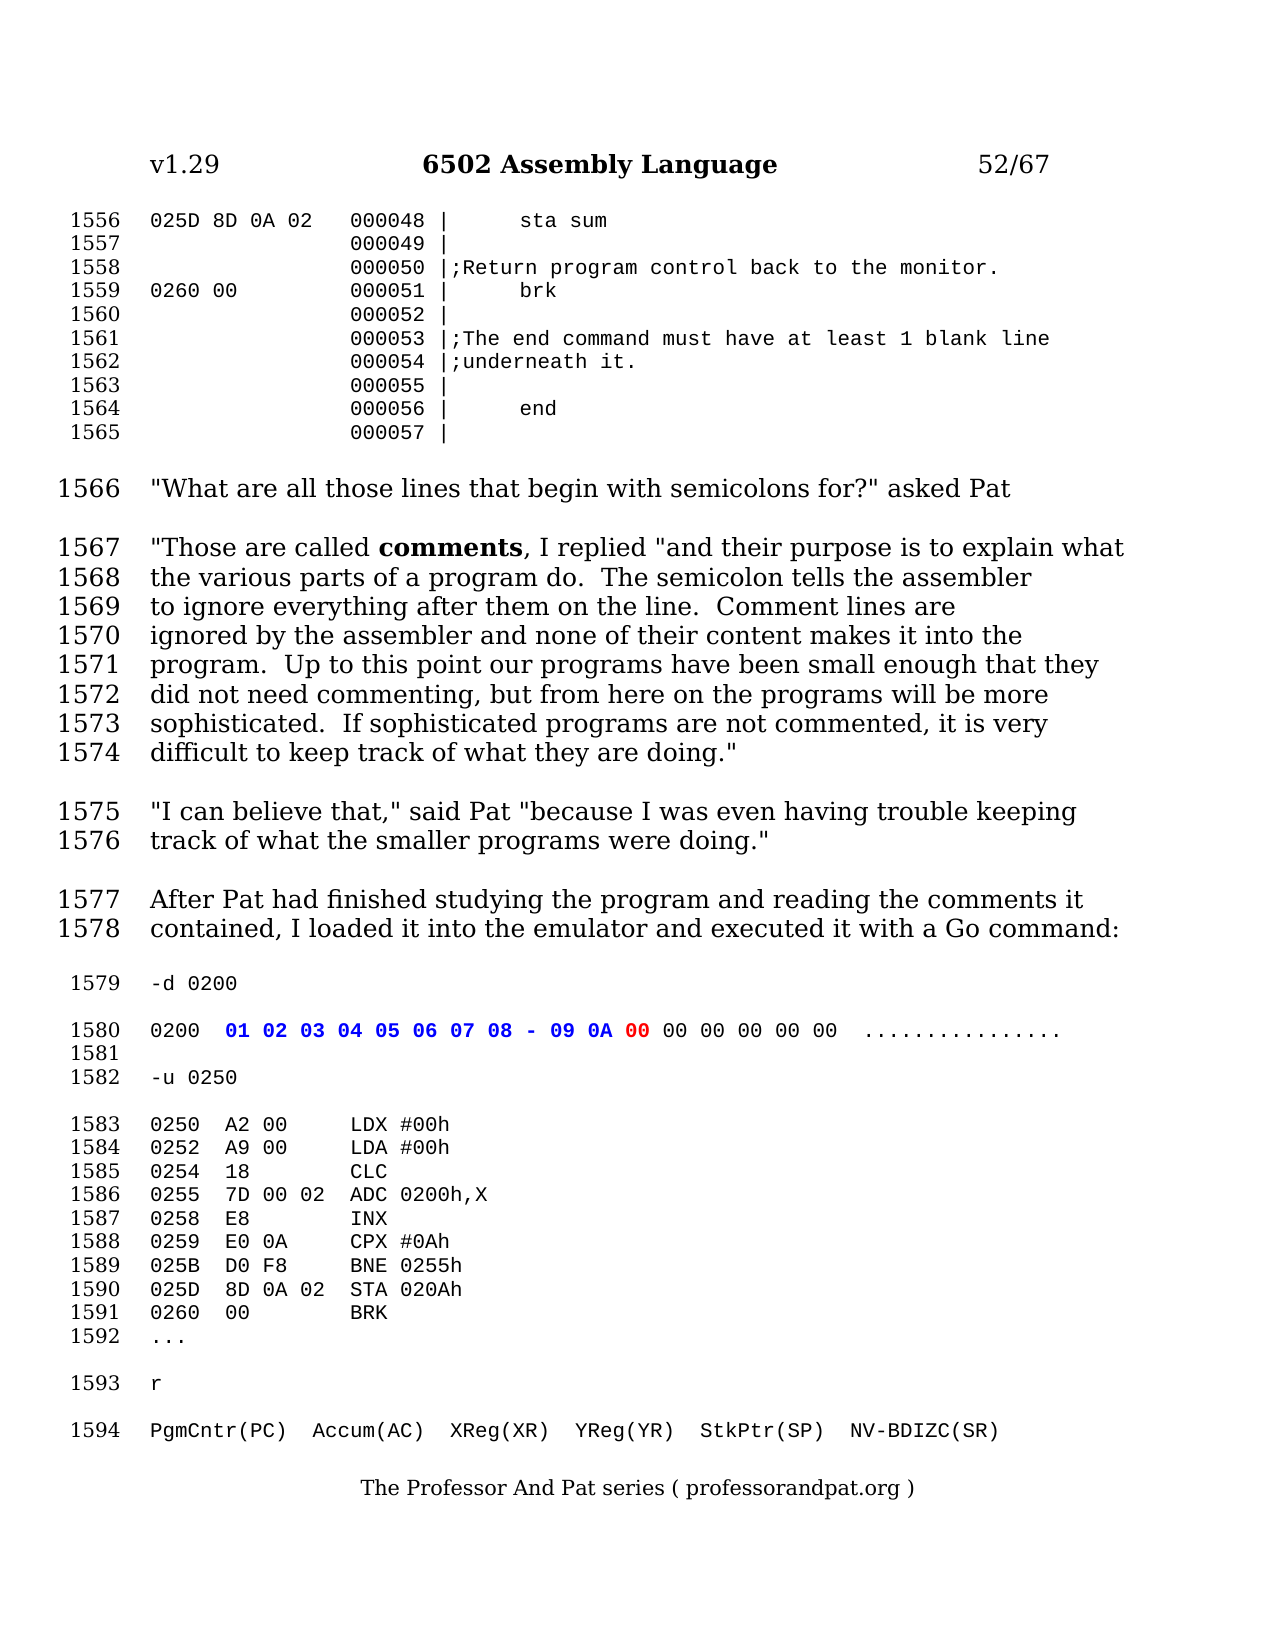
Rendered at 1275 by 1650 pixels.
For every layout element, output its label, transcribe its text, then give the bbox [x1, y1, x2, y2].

text 0200 01 02 03 04 05 06 07 08 - 09 0A 00 00 00 00 00 00 ................ [150, 1020, 1125, 1043]
text 000056 | end [150, 398, 1125, 422]
text to ignore everything after them on the line. Comment lines are [150, 592, 1125, 621]
text 0260 00 000051 | brk [150, 281, 1125, 304]
text 000050 |;Return program control back to the monitor. [150, 257, 1125, 281]
text 025D 8D 0A 02 STA 020Ah [150, 1279, 1125, 1302]
text ... [150, 1326, 1125, 1349]
text 0259 E0 0A CPX #0Ah [150, 1232, 1125, 1255]
text "Those are called comments, I replied "and their purpose is to explain what the various parts of a program do. The semicolon tells the assembler [150, 533, 1125, 592]
text r [150, 1373, 1125, 1396]
text "I can believe that," said Pat "because I was even having trouble keeping track of what the smaller programs were doing." [150, 797, 1125, 856]
text After Pat had finished studying the program and reading the comments it contained, I loaded it into the emulator and executed it with a Go command: [150, 885, 1125, 943]
text PgmCntr(PC) Accum(AC) XReg(XR) YReg(YR) StkPtr(SP) NV-BDIZC(SR) [150, 1420, 1125, 1443]
text 000054 |;underneath it. [150, 351, 1125, 375]
text 0260 00 BRK [150, 1302, 1125, 1326]
text "What are all those lines that begin with semicolons for?" asked Pat [150, 475, 1125, 504]
text 0258 E8 INX [150, 1208, 1125, 1232]
text 000049 | [150, 233, 1125, 257]
text 000053 |;The end command must have at least 1 blank line [150, 328, 1125, 351]
text 000057 | [150, 422, 1125, 445]
text 0252 A9 00 LDA #00h [150, 1137, 1125, 1161]
text -d 0200 [150, 973, 1125, 996]
text 000055 | [150, 375, 1125, 398]
text 0250 A2 00 LDX #00h [150, 1114, 1125, 1137]
text 0254 18 CLC [150, 1161, 1125, 1184]
text -u 0250 [150, 1067, 1125, 1090]
text 025B D0 F8 BNE 0255h [150, 1255, 1125, 1279]
text 025D 8D 0A 02 000048 | sta sum [150, 210, 1125, 233]
text ignored by the assembler and none of their content makes it into the program. Up to this point our programs have been small enough that they did not need commenting, but from here on the programs will be more sophisticated. If sophisticated programs are not commented, it is very difficult to keep track of what they are doing." [150, 621, 1125, 768]
text 000052 | [150, 304, 1125, 328]
text 0255 7D 00 02 ADC 0200h,X [150, 1184, 1125, 1208]
